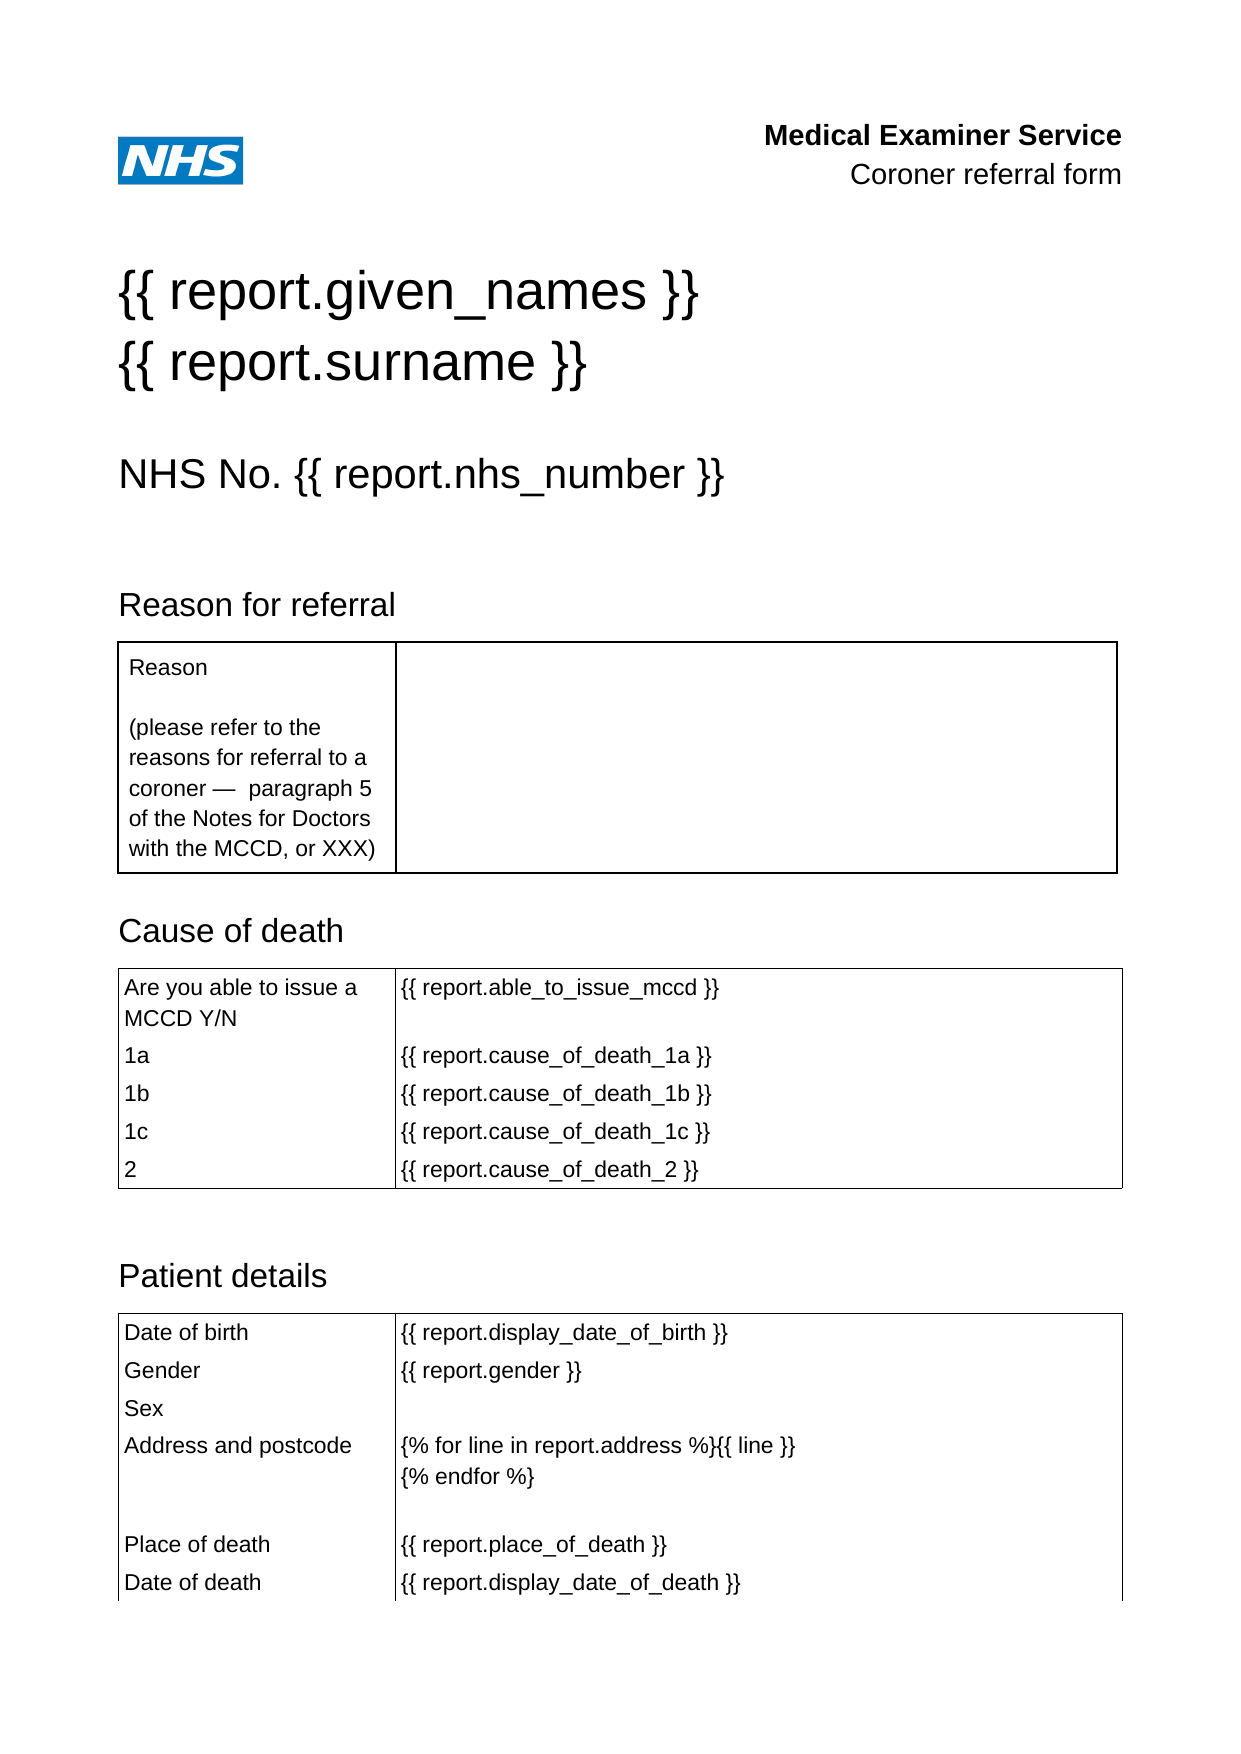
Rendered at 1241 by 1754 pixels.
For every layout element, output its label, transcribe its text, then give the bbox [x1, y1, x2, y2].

table_cell 1b [119, 1074, 395, 1112]
table_header Are you able to issue a MCCD Y/N [119, 969, 395, 1037]
picture [118, 129, 244, 193]
table_cell Date of death [119, 1563, 395, 1601]
title {{ report.given_names }} {{ report.surname }} [118, 258, 1122, 392]
table_header {{ report.display_date_of_birth }} [396, 1314, 1122, 1351]
subtitle NHS No. {{ report.nhs_number }} [118, 449, 1122, 497]
table_cell {{ report.display_date_of_death }} [396, 1563, 1122, 1601]
table_header Reason (please refer to the reasons for referral to a coroner — paragraph 5 of the Notes for Doctors with the MCCD, or XXX) [119, 643, 395, 872]
table_cell {{ report.gender }} [396, 1351, 1122, 1389]
subtitle Cause of death [118, 911, 1122, 950]
table_cell {% for line in report.address %}{{ line }} {% endfor %} [396, 1427, 1122, 1525]
table_cell 1a [119, 1037, 395, 1074]
table_cell [396, 1389, 1122, 1427]
table_cell {{ report.place_of_death }} [396, 1525, 1122, 1563]
table_cell {{ report.cause_of_death_1b }} [396, 1074, 1122, 1112]
table_cell 1c [119, 1112, 395, 1150]
table_cell Address and postcode [119, 1427, 395, 1525]
table_cell {{ report.cause_of_death_1a }} [396, 1037, 1122, 1074]
table_cell {{ report.cause_of_death_1c }} [396, 1112, 1122, 1150]
table_cell {{ report.cause_of_death_2 }} [396, 1150, 1122, 1188]
table_cell Sex [119, 1389, 395, 1427]
subtitle Reason for referral [118, 584, 1122, 623]
table_cell Place of death [119, 1525, 395, 1563]
table_header Date of birth [119, 1314, 395, 1351]
table_cell 2 [119, 1150, 395, 1188]
table_header [397, 643, 1116, 872]
table_cell Gender [119, 1351, 395, 1389]
subtitle Patient details [118, 1256, 1122, 1294]
table_header {{ report.able_to_issue_mccd }} [396, 969, 1122, 1037]
